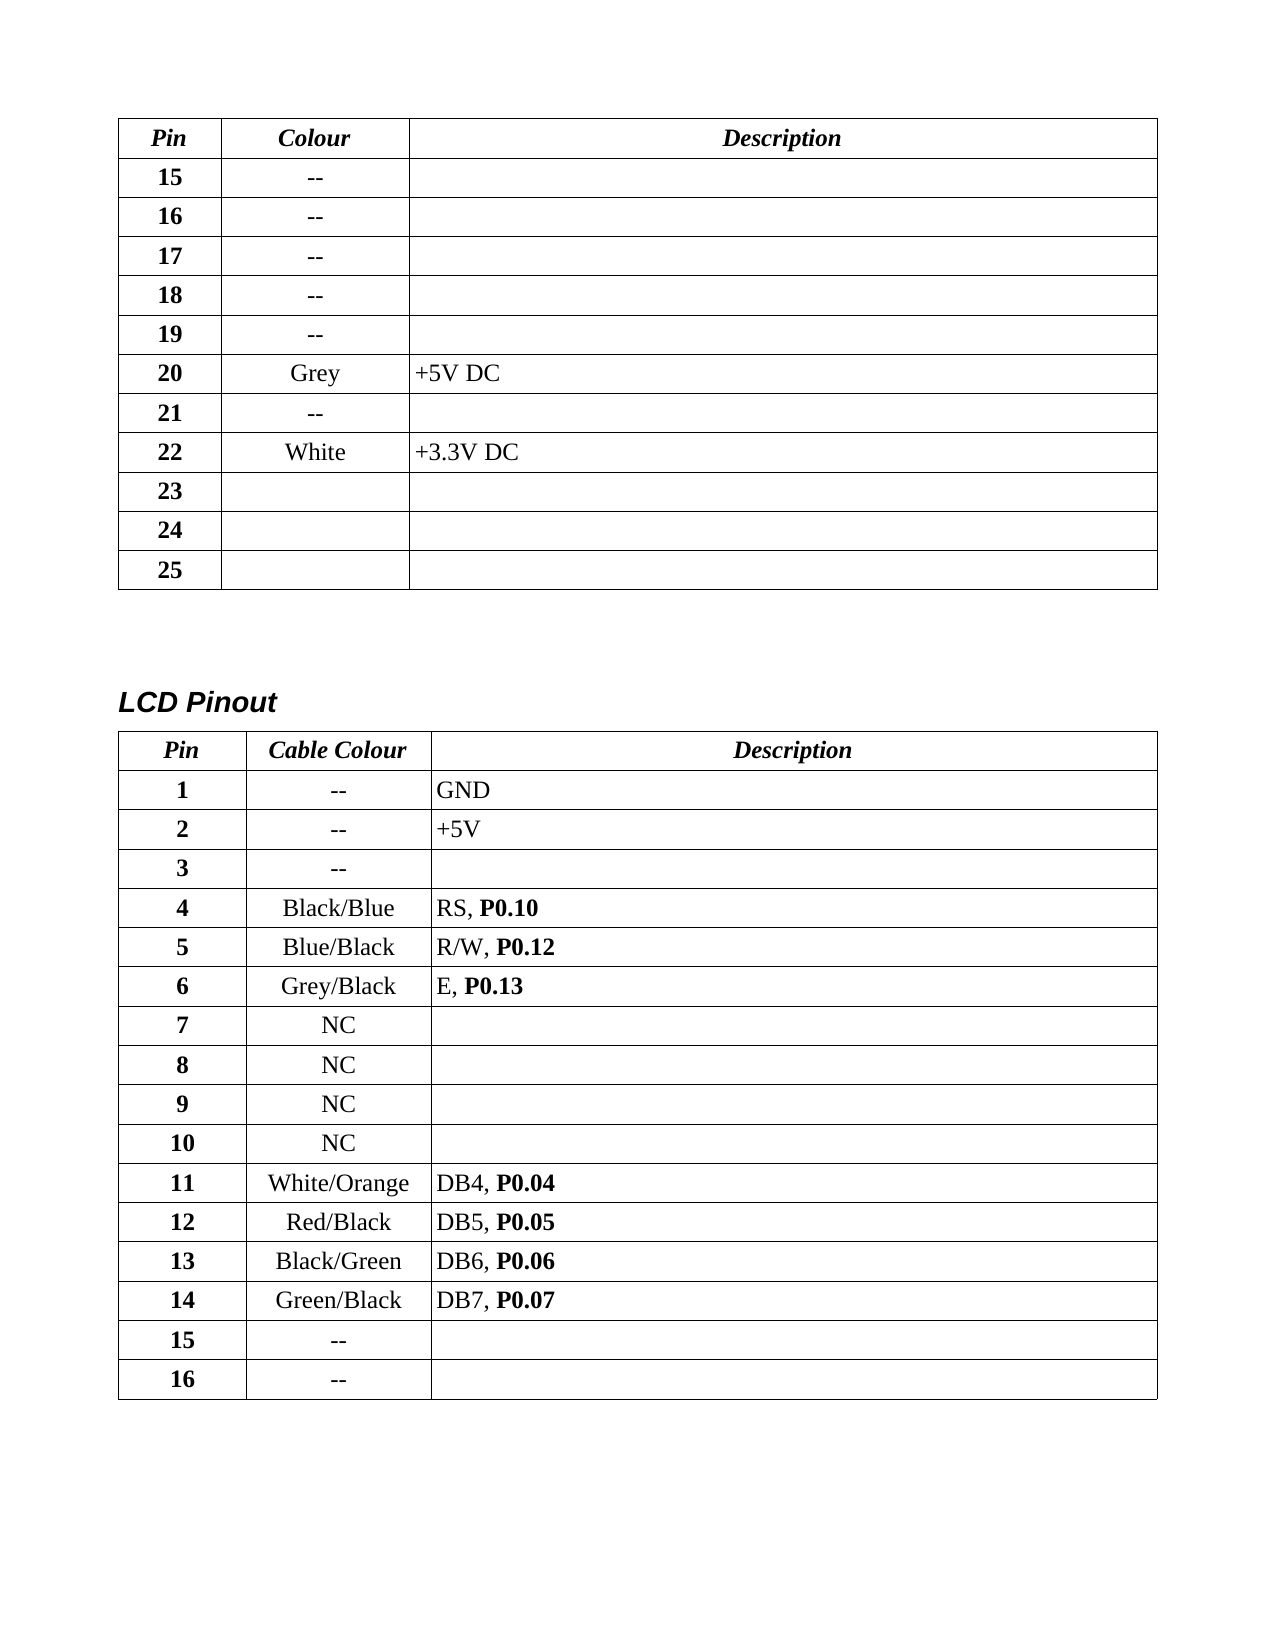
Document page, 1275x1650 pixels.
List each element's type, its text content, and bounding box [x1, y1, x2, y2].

table_cell [432, 1085, 1157, 1123]
table_cell NC [247, 1046, 431, 1084]
table_cell [222, 551, 409, 589]
table_cell White [222, 433, 409, 472]
table_cell 22 [119, 433, 221, 472]
table_header Description [432, 732, 1157, 770]
table_header Pin [119, 119, 221, 157]
table_header Description [410, 119, 1157, 157]
table_cell -- [222, 198, 409, 236]
table_cell DB6, P0.06 [432, 1242, 1157, 1281]
table_cell NC [247, 1007, 431, 1045]
table_cell 1 [119, 771, 246, 809]
table_header Pin [119, 732, 246, 770]
table_cell [410, 394, 1157, 432]
table_cell [222, 473, 409, 511]
table_cell 14 [119, 1282, 246, 1320]
table_cell [432, 1046, 1157, 1084]
table_cell 18 [119, 276, 221, 314]
table_cell 19 [119, 316, 221, 354]
table_cell DB4, P0.04 [432, 1164, 1157, 1202]
table_cell [432, 1360, 1157, 1398]
table_cell [222, 512, 409, 550]
table_cell 21 [119, 394, 221, 432]
table_cell 17 [119, 237, 221, 275]
table_cell 5 [119, 928, 246, 966]
table_cell Black/Blue [247, 889, 431, 927]
table_cell [432, 1007, 1157, 1045]
table_cell DB5, P0.05 [432, 1203, 1157, 1241]
table_cell E, P0.13 [432, 967, 1157, 1006]
table_cell 16 [119, 1360, 246, 1398]
table_cell [410, 159, 1157, 197]
table_cell 11 [119, 1164, 246, 1202]
table_cell +5V DC [410, 355, 1157, 393]
table_cell -- [222, 316, 409, 354]
table_cell DB7, P0.07 [432, 1282, 1157, 1320]
table_cell 16 [119, 198, 221, 236]
table_cell [410, 473, 1157, 511]
table_cell Blue/Black [247, 928, 431, 966]
table_cell +5V [432, 810, 1157, 849]
table_cell 20 [119, 355, 221, 393]
table_header Colour [222, 119, 409, 157]
table_cell -- [247, 771, 431, 809]
table_cell [410, 198, 1157, 236]
table_cell [410, 551, 1157, 589]
table_cell Grey [222, 355, 409, 393]
table_cell Green/Black [247, 1282, 431, 1320]
table_cell -- [222, 276, 409, 314]
table_cell -- [247, 1360, 431, 1398]
table_cell [432, 1321, 1157, 1359]
table_cell 7 [119, 1007, 246, 1045]
subtitle LCD Pinout [118, 686, 1157, 718]
table_cell 23 [119, 473, 221, 511]
table_cell 2 [119, 810, 246, 849]
table_cell RS, P0.10 [432, 889, 1157, 927]
table_cell -- [247, 810, 431, 849]
table_cell 25 [119, 551, 221, 589]
table_cell 12 [119, 1203, 246, 1241]
table_cell GND [432, 771, 1157, 809]
table_cell R/W, P0.12 [432, 928, 1157, 966]
table_cell 8 [119, 1046, 246, 1084]
table_cell [410, 316, 1157, 354]
table_cell 13 [119, 1242, 246, 1281]
table_cell Red/Black [247, 1203, 431, 1241]
table_cell [410, 512, 1157, 550]
table_cell NC [247, 1085, 431, 1123]
table_cell [410, 276, 1157, 314]
table_cell -- [247, 850, 431, 888]
table_cell 6 [119, 967, 246, 1006]
table_cell 9 [119, 1085, 246, 1123]
table_cell NC [247, 1125, 431, 1163]
table_header Cable Colour [247, 732, 431, 770]
table_cell -- [247, 1321, 431, 1359]
table_cell +3.3V DC [410, 433, 1157, 472]
table_cell Black/Green [247, 1242, 431, 1281]
table_cell [432, 1125, 1157, 1163]
table_cell [432, 850, 1157, 888]
table_cell -- [222, 159, 409, 197]
table_cell -- [222, 237, 409, 275]
table_cell 4 [119, 889, 246, 927]
table_cell [410, 237, 1157, 275]
table_cell 15 [119, 159, 221, 197]
table_cell 3 [119, 850, 246, 888]
table_cell -- [222, 394, 409, 432]
table_cell 10 [119, 1125, 246, 1163]
table_cell 24 [119, 512, 221, 550]
table_cell Grey/Black [247, 967, 431, 1006]
table_cell White/Orange [247, 1164, 431, 1202]
table_cell 15 [119, 1321, 246, 1359]
